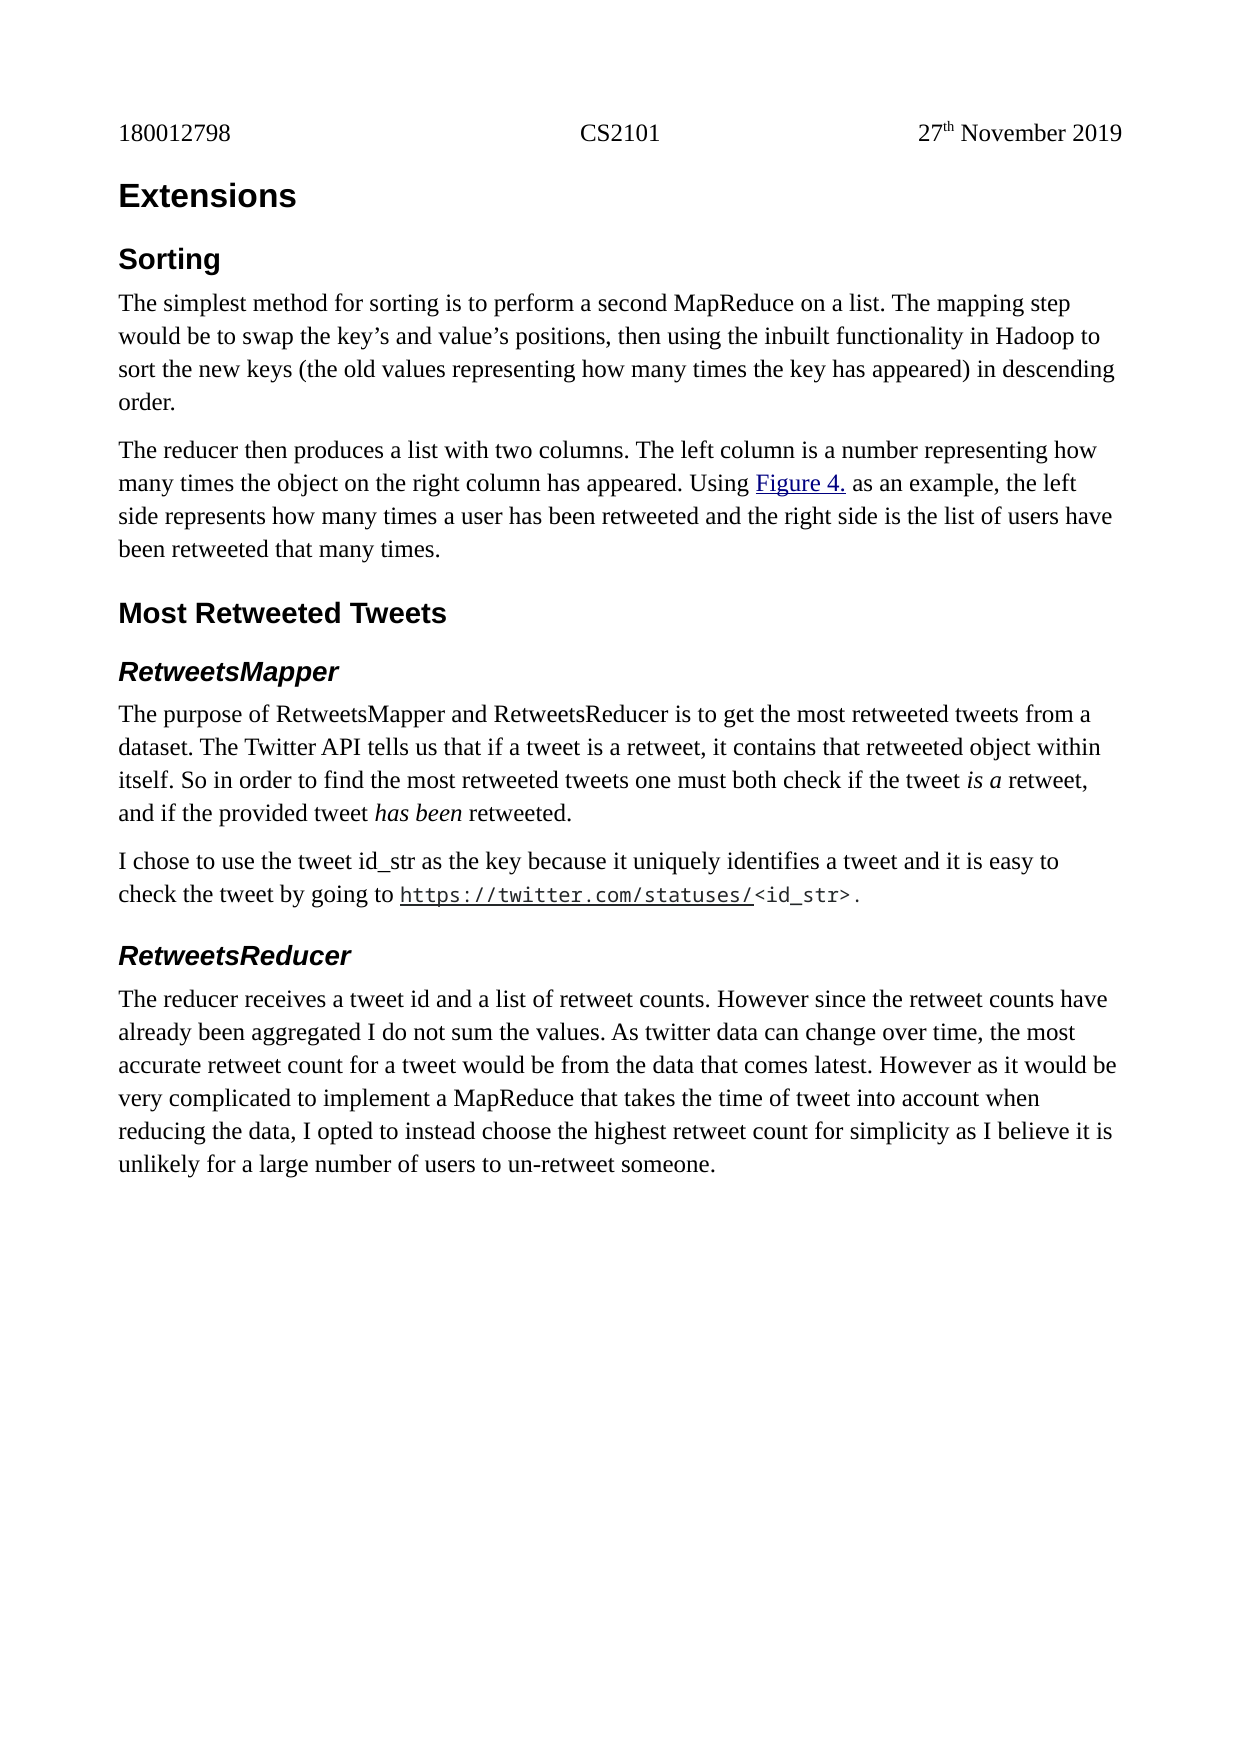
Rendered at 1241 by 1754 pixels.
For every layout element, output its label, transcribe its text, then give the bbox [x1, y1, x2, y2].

subtitle RetweetsReducer [118, 940, 1122, 972]
text I chose to use the tweet id_str as the key because it uniquely identifies a tweet and it is easy to check the tweet by going to https://twitter.com/statuses/<id_str>. [118, 846, 1122, 908]
text The simplest method for sorting is to perform a second MapReduce on a list. The mapping step would be to swap the key’s and value’s positions, then using the inbuilt functionality in Hadoop to sort the new keys (the old values representing how many times the key has appeared) in descending order. [118, 288, 1122, 416]
subtitle RetweetsMapper [118, 655, 1122, 687]
subtitle Most Retweeted Tweets [118, 596, 1122, 630]
text The reducer then produces a list with two columns. The left column is a number representing how many times the object on the right column has appeared. Using Figure 4. as an example, the left side represents how many times a user has been retweeted and the right side is the list of users have been retweeted that many times. [118, 435, 1122, 563]
subtitle Extensions [118, 176, 1122, 215]
text The purpose of RetweetsMapper and RetweetsReducer is to get the most retweeted tweets from a dataset. The Twitter API tells us that if a tweet is a retweet, it contains that retweeted object within itself. So in order to find the most retweeted tweets one must both check if the tweet is a retweet, and if the provided tweet has been retweeted. [118, 699, 1122, 827]
subtitle Sorting [118, 242, 1122, 276]
text The reducer receives a tweet id and a list of retweet counts. However since the retweet counts have already been aggregated I do not sum the values. As twitter data can change over time, the most accurate retweet count for a tweet would be from the data that comes latest. However as it would be very complicated to implement a MapReduce that takes the time of tweet into account when reducing the data, I opted to instead choose the highest retweet count for simplicity as I believe it is unlikely for a large number of users to un-retweet someone. [118, 984, 1122, 1178]
